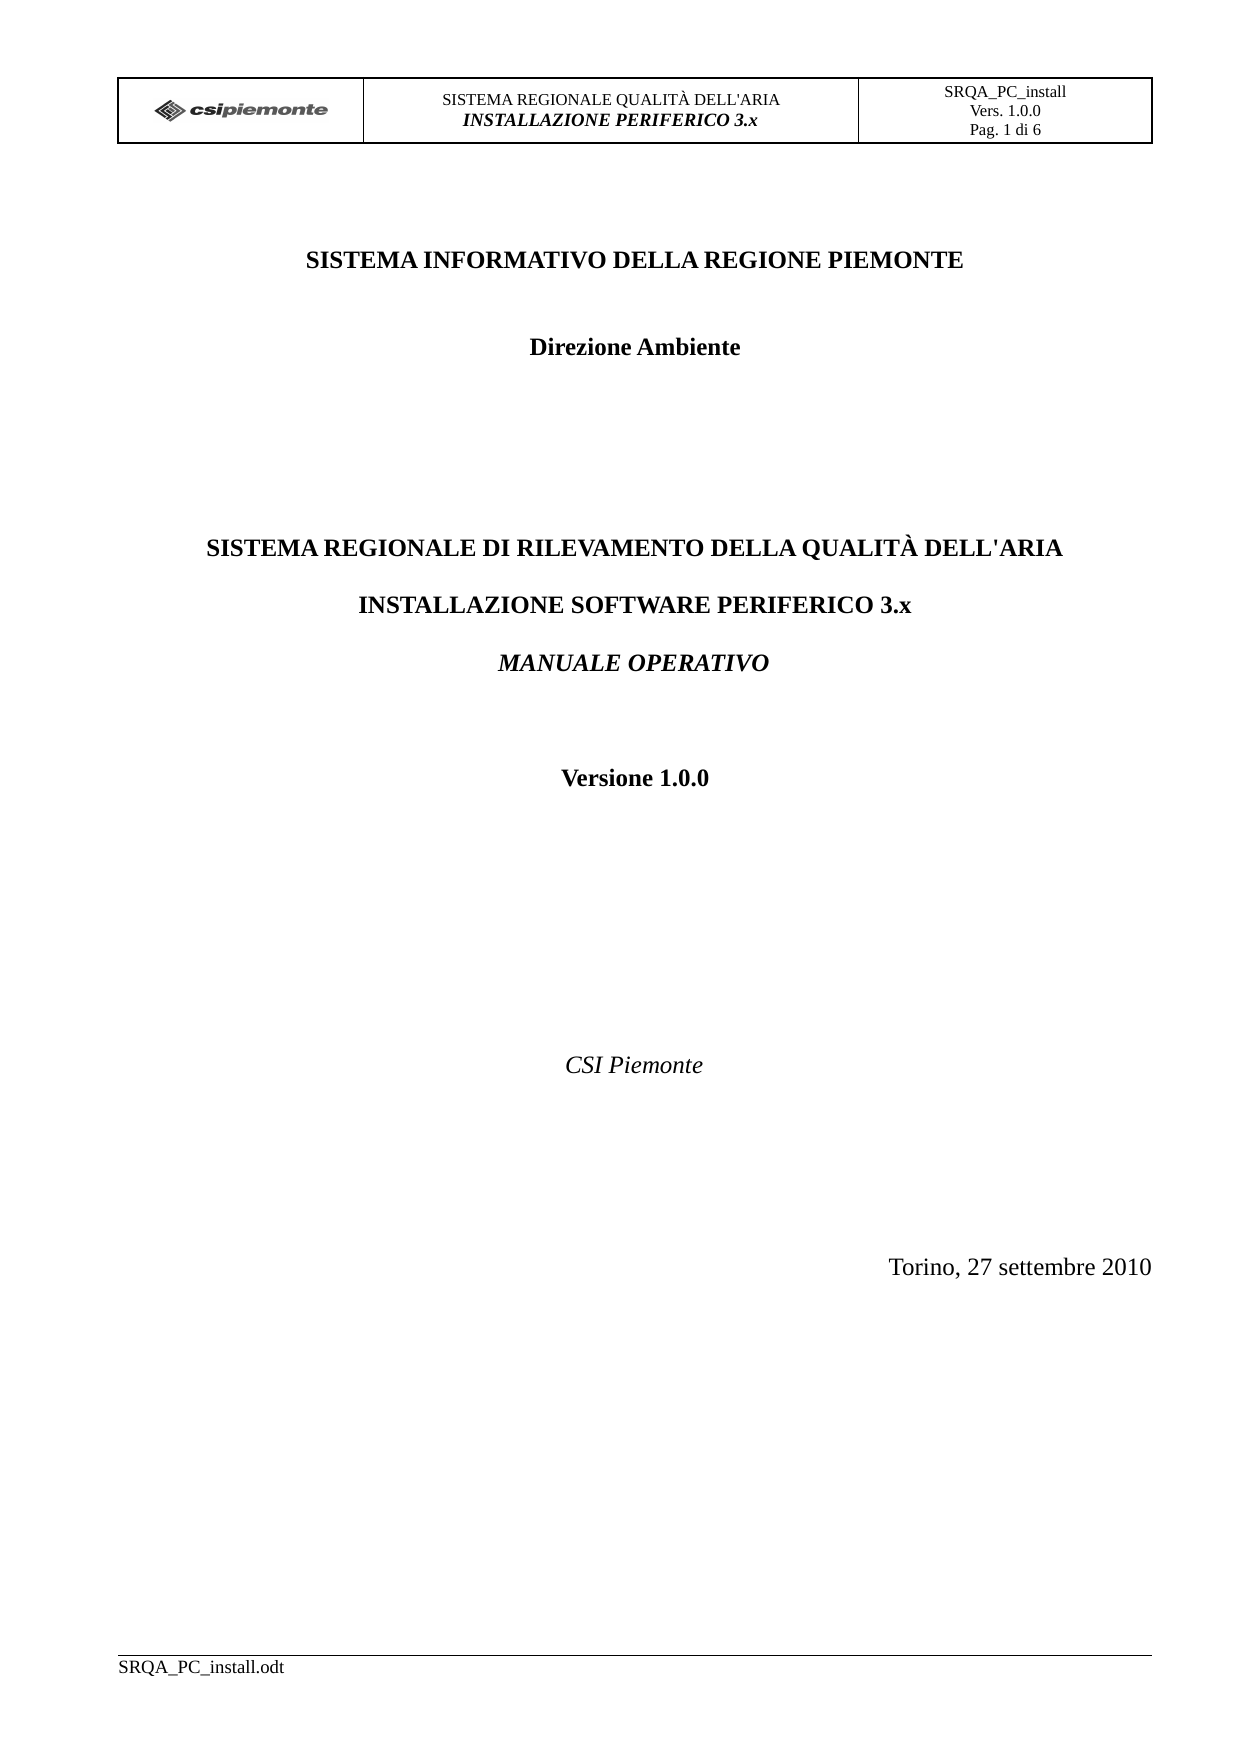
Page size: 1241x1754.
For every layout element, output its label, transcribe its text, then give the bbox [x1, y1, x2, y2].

text CSI Piemonte [118, 1051, 1152, 1079]
text MANUALE OPERATIVO [118, 648, 1152, 677]
text Torino, 27 settembre 2010 [118, 1252, 1152, 1281]
picture [153, 98, 329, 123]
text INSTALLAZIONE SOFTWARE PERIFERICO 3.x [118, 591, 1152, 619]
text Versione 1.0.0 [118, 763, 1152, 792]
text Direzione Ambiente [118, 332, 1152, 361]
text SISTEMA INFORMATIVO DELLA REGIONE PIEMONTE [118, 246, 1152, 274]
text SISTEMA REGIONALE DI RILEVAMENTO DELLA QUALITÀ DELL'ARIA [118, 533, 1152, 562]
